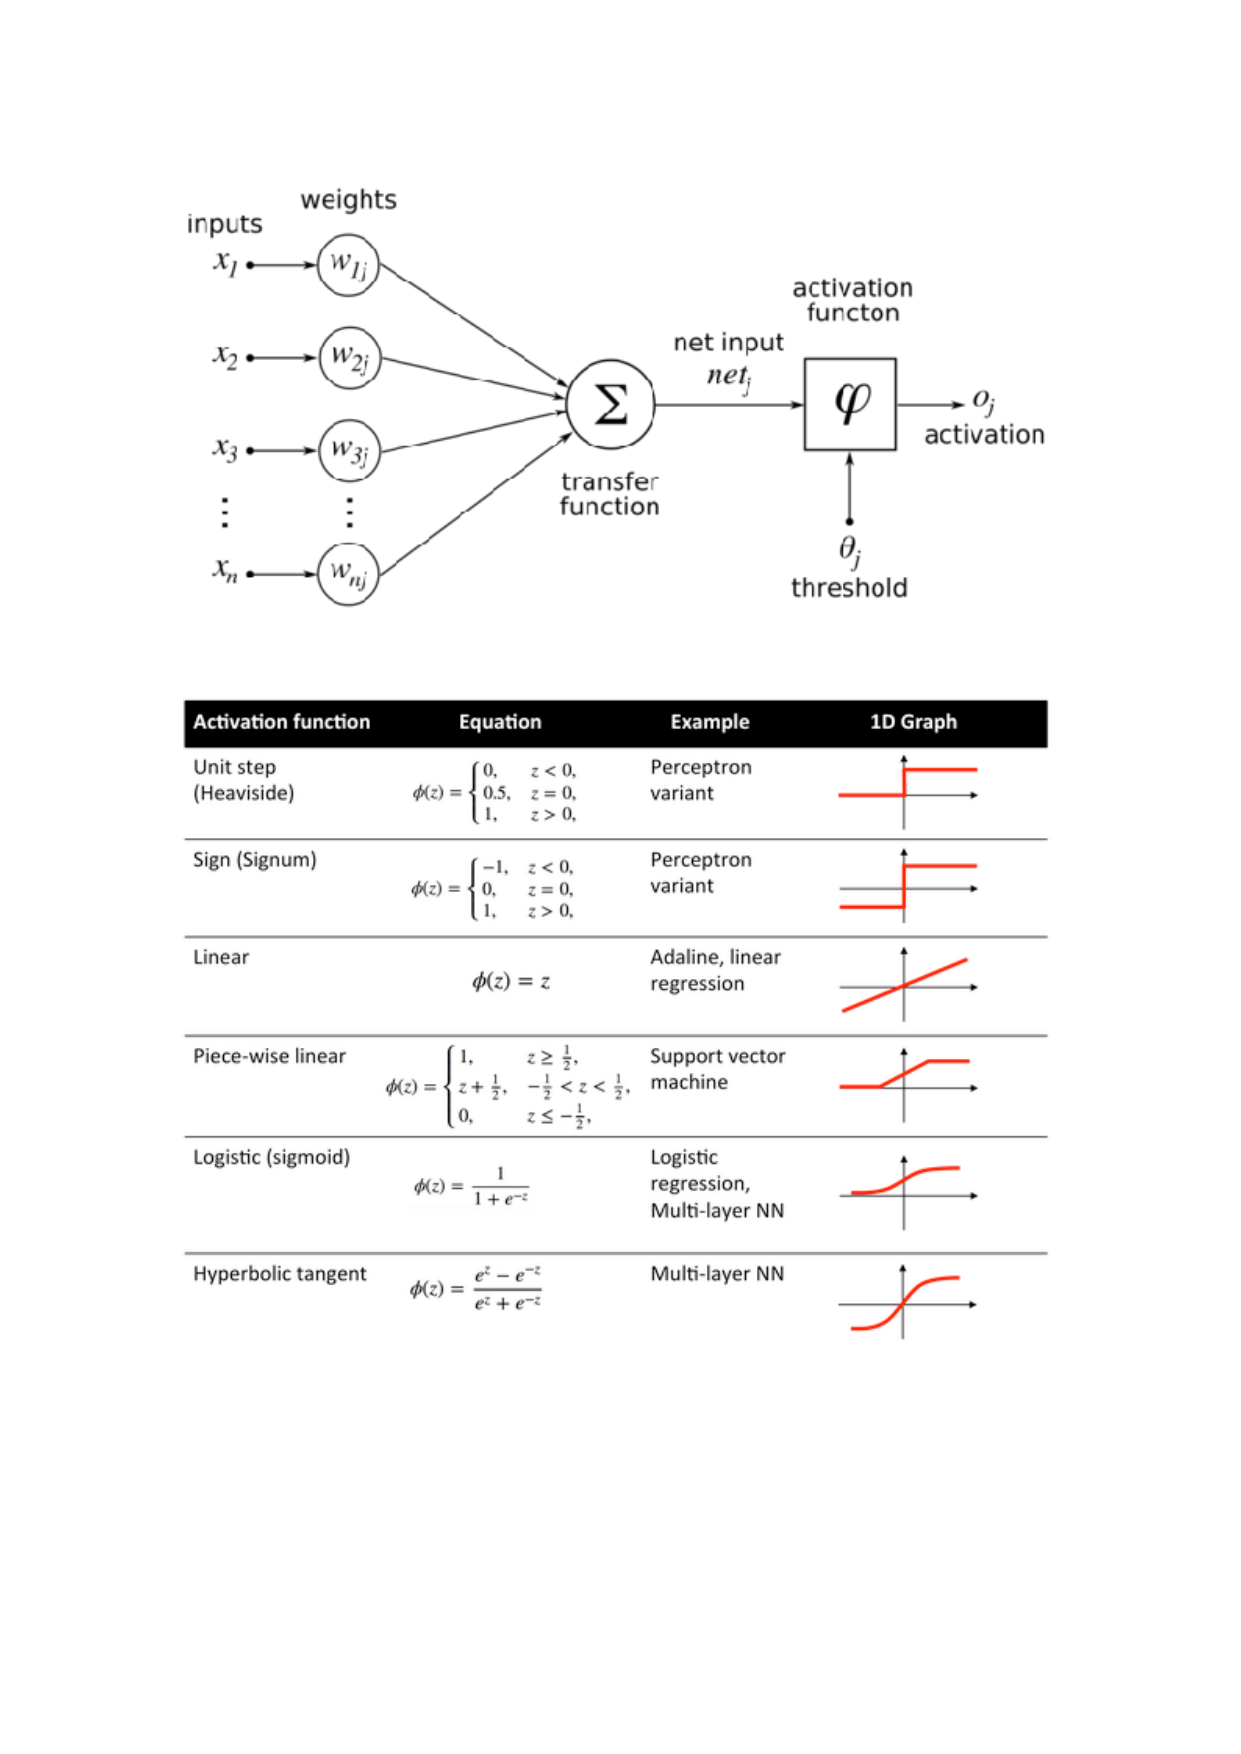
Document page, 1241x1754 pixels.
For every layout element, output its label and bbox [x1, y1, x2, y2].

picture [173, 183, 1067, 609]
picture [173, 682, 1067, 1354]
